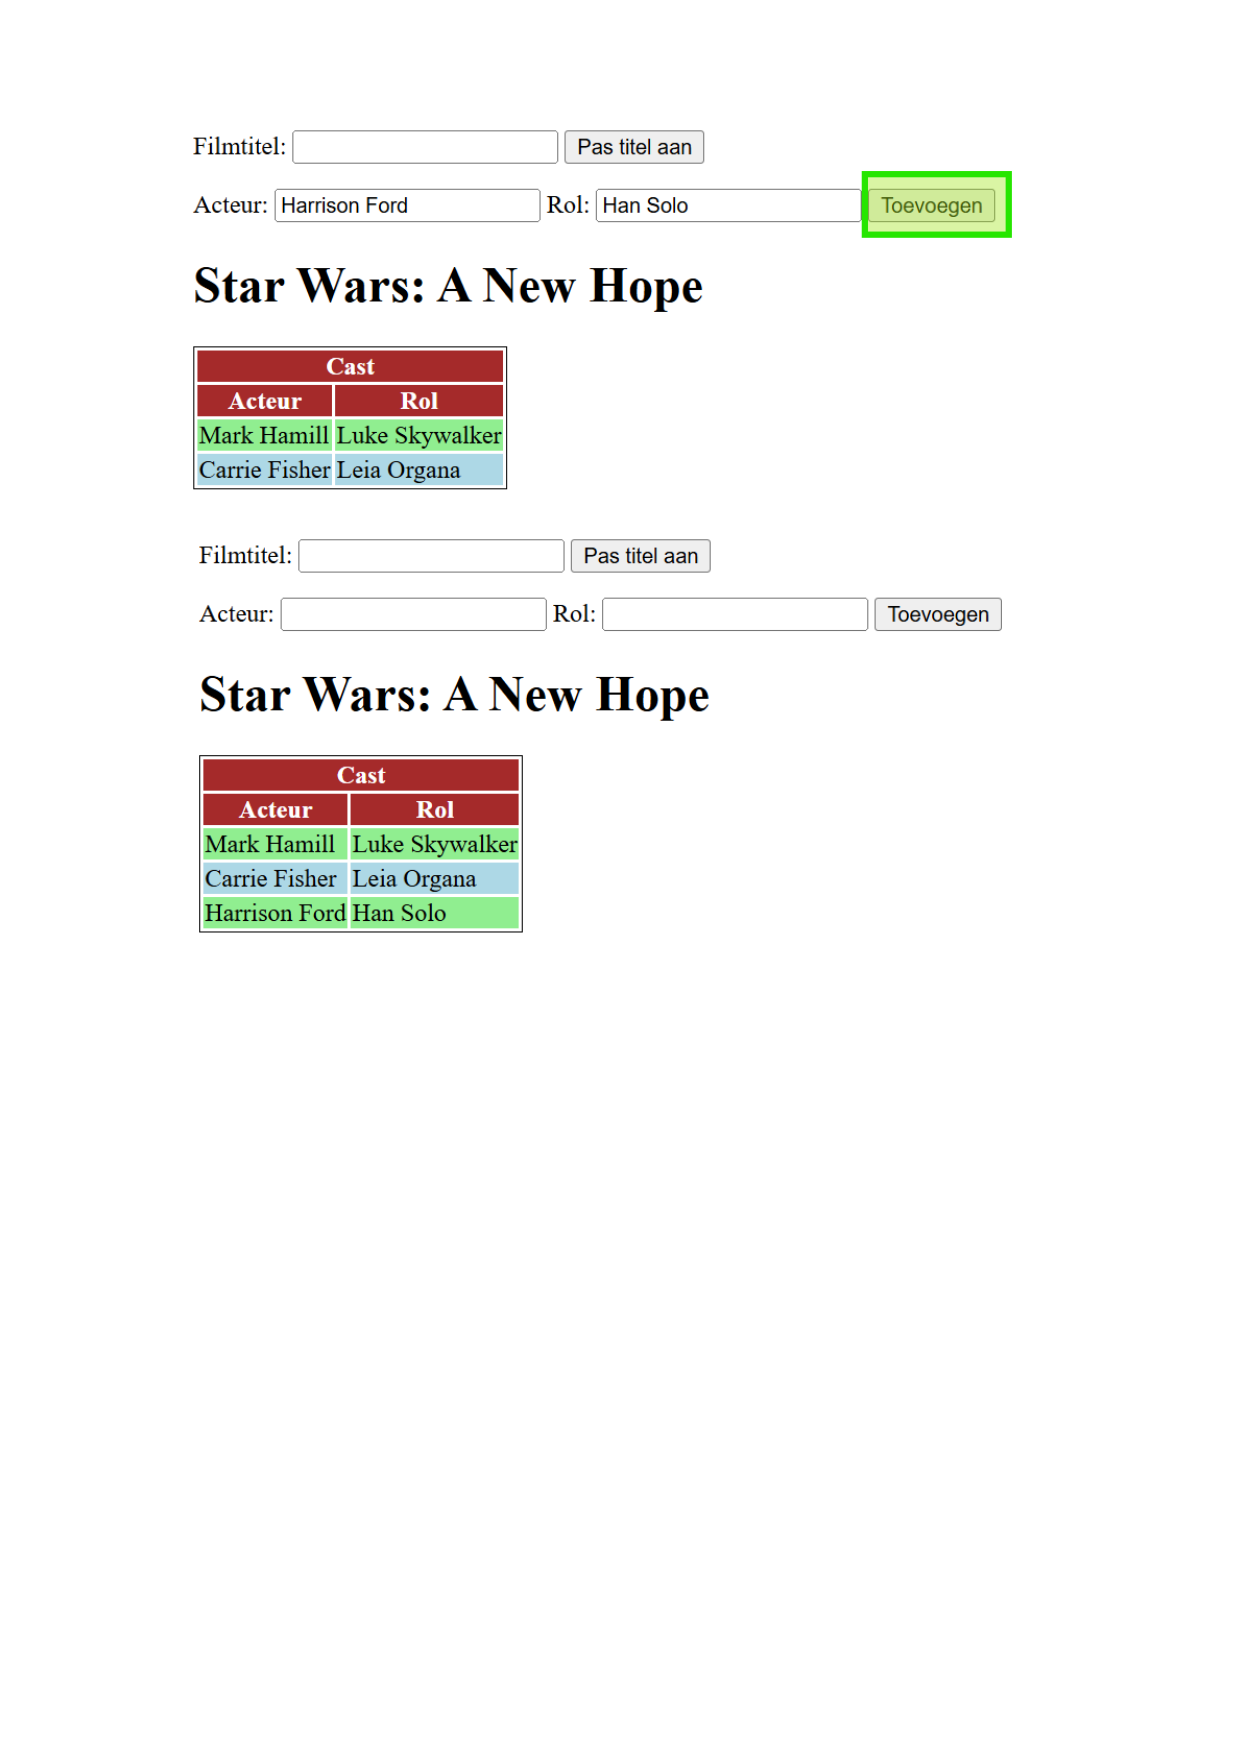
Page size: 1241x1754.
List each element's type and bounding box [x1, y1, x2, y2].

picture [186, 122, 1038, 505]
picture [194, 533, 1027, 944]
